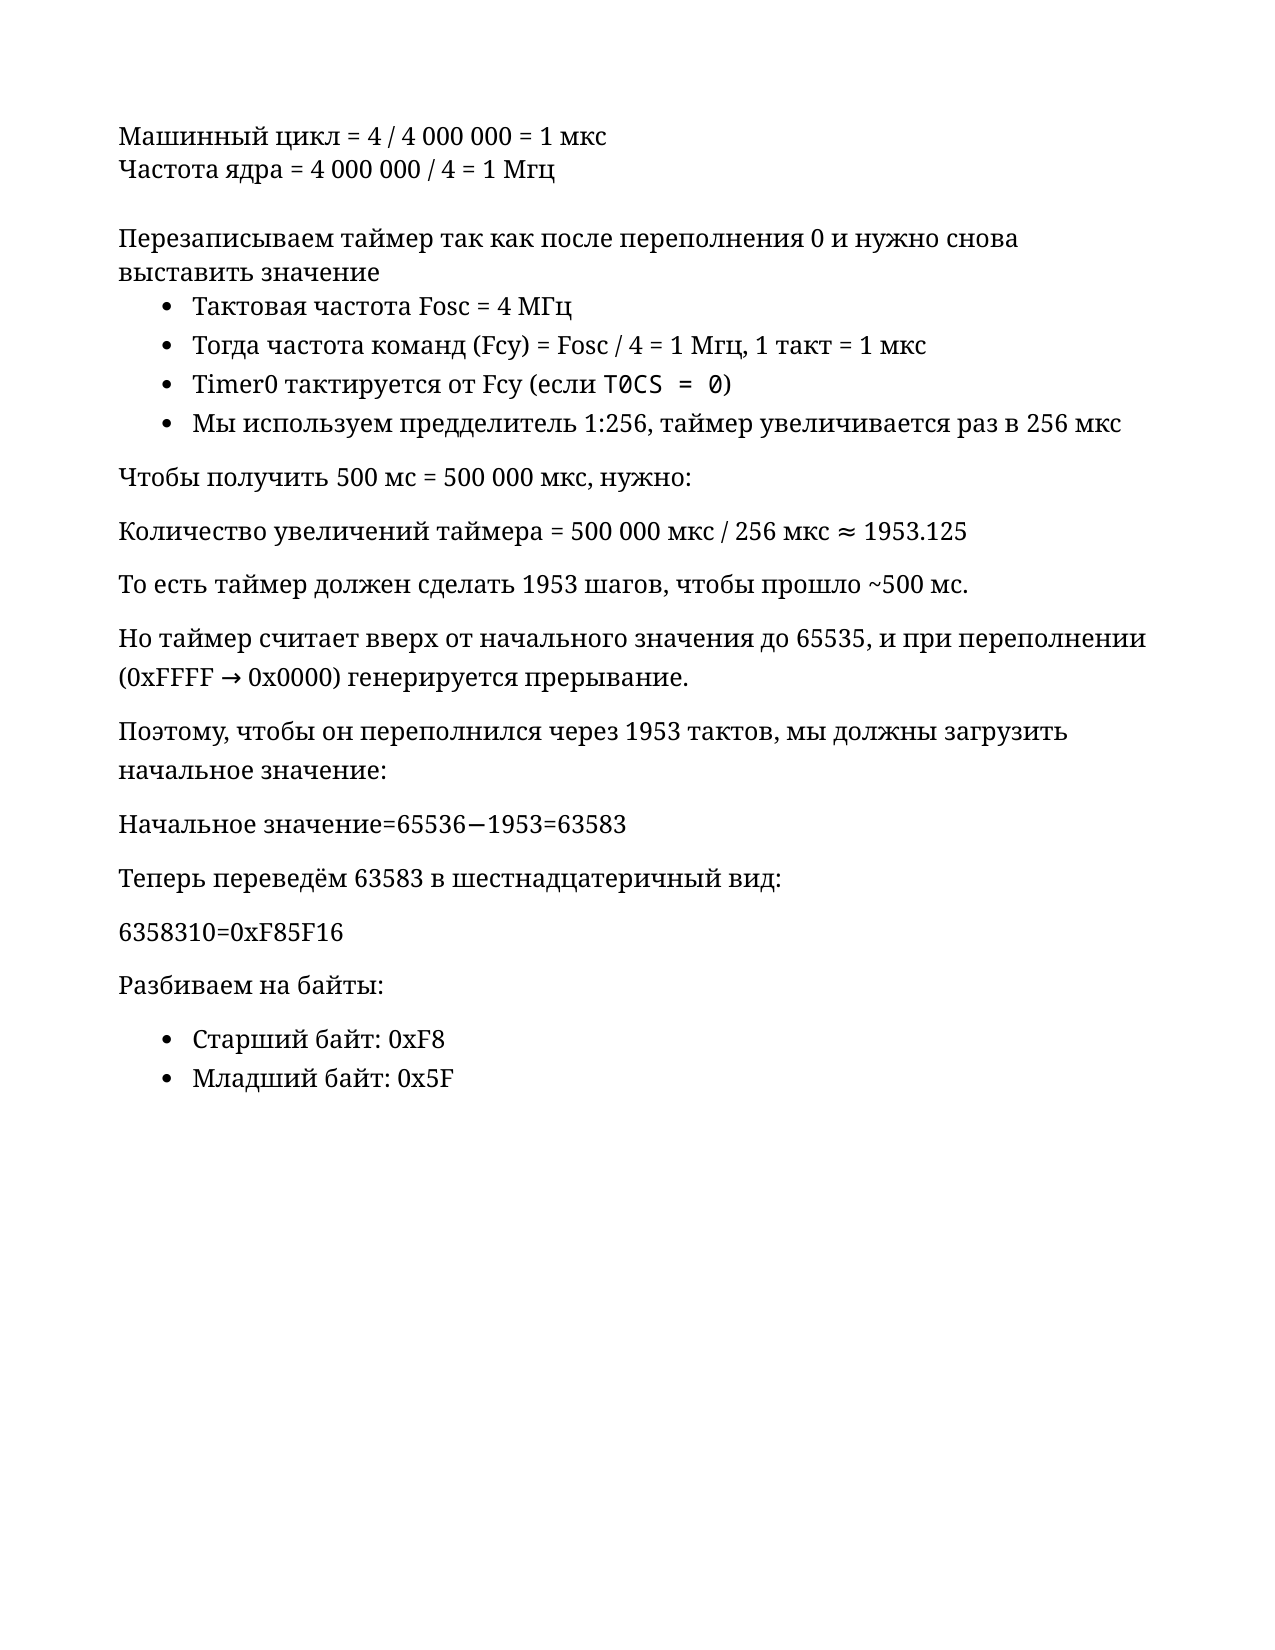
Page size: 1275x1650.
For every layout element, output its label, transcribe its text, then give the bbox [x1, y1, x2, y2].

text Частота ядра = 4 000 000 / 4 = 1 Мгц [118, 152, 1157, 186]
text Теперь переведём 63583 в шестнадцатеричный вид: [118, 861, 1157, 894]
text Чтобы получить 500 мс = 500 000 мкс, нужно: [118, 460, 1157, 494]
text Начальное значение=65536−1953=63583 [118, 807, 1157, 841]
list Тогда частота команд (Fcy) = Fosc / 4 = 1 Мгц, 1 такт = 1 мкс [162, 328, 1157, 362]
list Мы используем предделитель 1:256, таймер увеличивается раз в 256 мкс [162, 406, 1157, 440]
text Количество увеличений таймера = 500 000 мкс / 256 мкс ​≈ 1953.125 [118, 513, 1157, 547]
text 6358310​=0xF85F16​ [118, 914, 1157, 948]
list Младший байт: 0x5F [162, 1061, 1157, 1095]
list Timer0 тактируется от Fcy (если T0CS = 0) [162, 367, 1157, 401]
list Тактовая частота Fosc = 4 МГц [162, 288, 1157, 322]
text То есть таймер должен сделать 1953 шагов, чтобы прошло ~500 мс. [118, 567, 1157, 601]
text Поэтому, чтобы он переполнился через 1953 тактов, мы должны загрузить начальное значение: [118, 714, 1157, 787]
text Перезаписываем таймер так как после переполнения 0 и нужно снова выставить значение [118, 220, 1157, 288]
list Старший байт: 0xF8 [162, 1022, 1157, 1056]
text Но таймер считает вверх от начального значения до 65535, и при переполнении (0xFFFF → 0x0000) генерируется прерывание. [118, 621, 1157, 694]
text Разбиваем на байты: [118, 968, 1157, 1002]
text Машинный цикл = 4 / 4 000 000 = 1 мкс [118, 118, 1157, 152]
